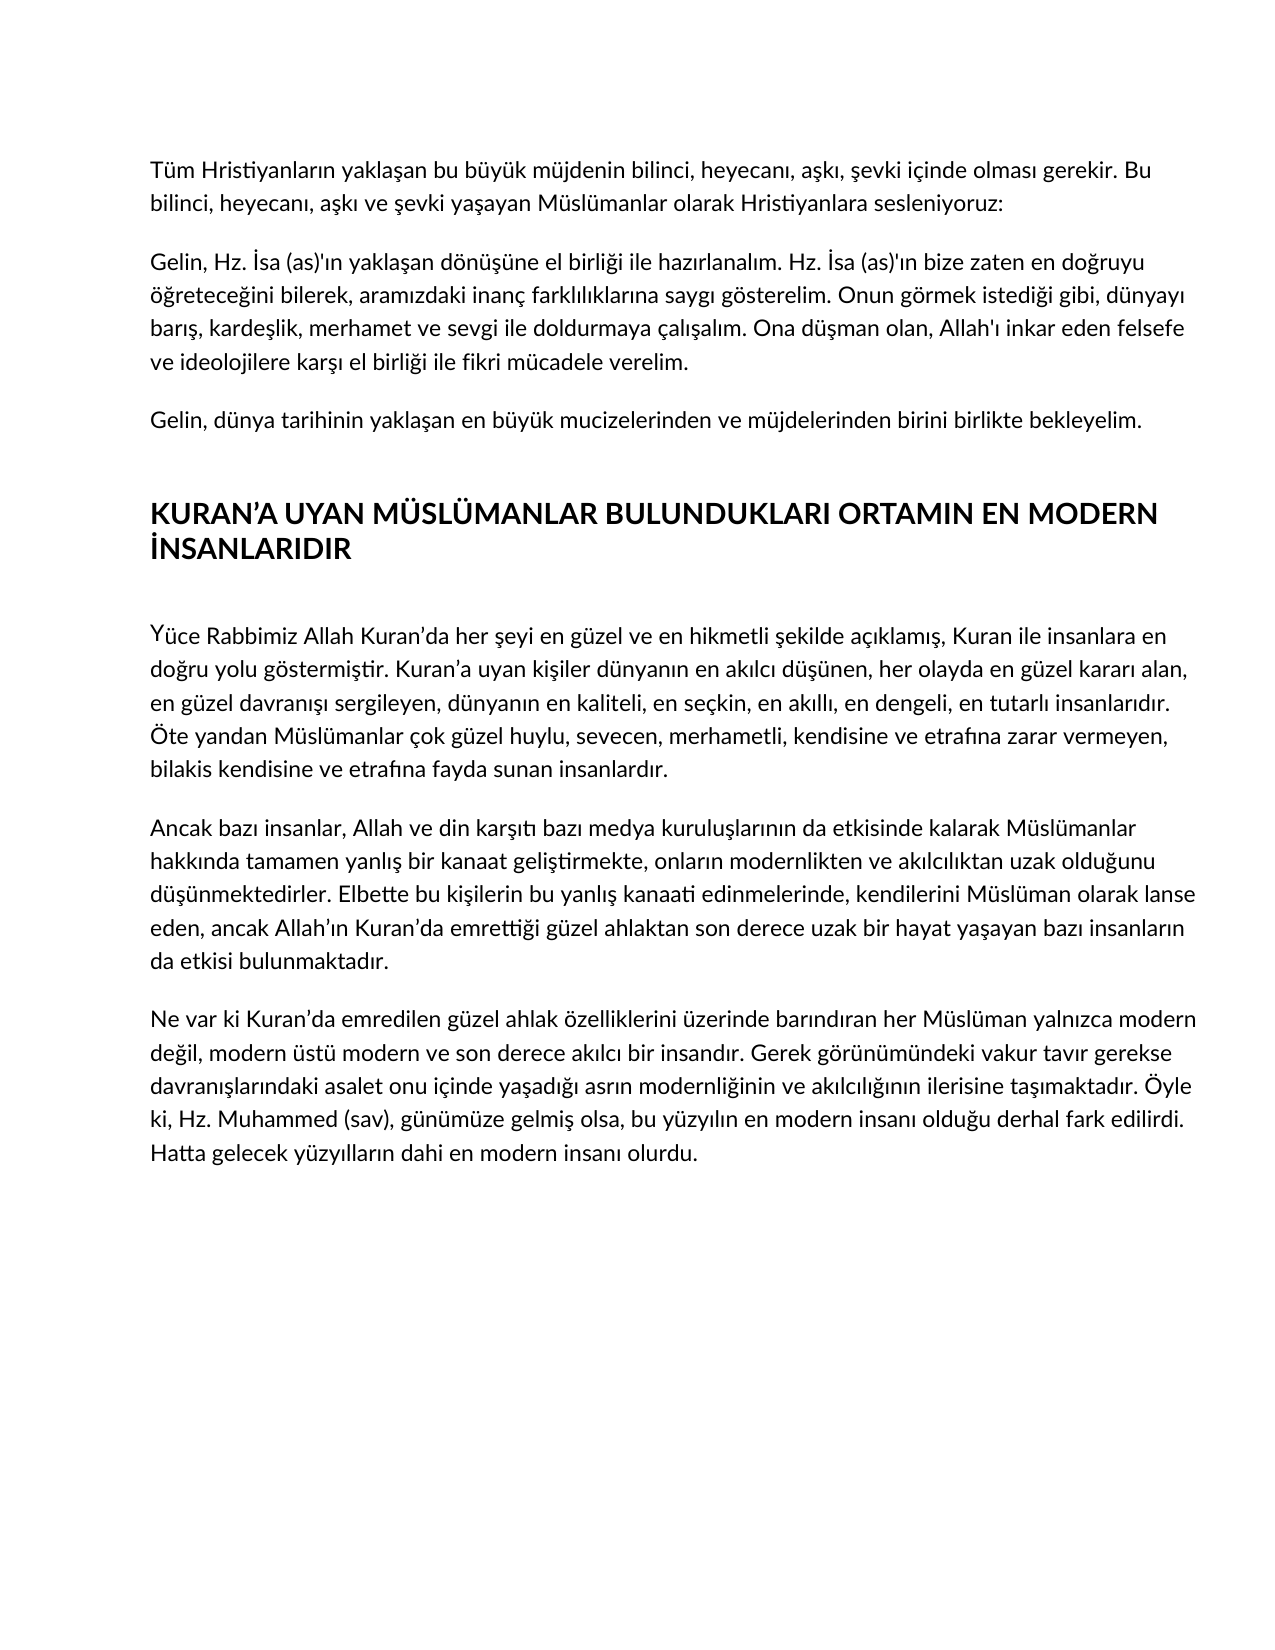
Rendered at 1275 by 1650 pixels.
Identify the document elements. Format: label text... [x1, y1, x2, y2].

text Gelin, Hz. İsa (as)'ın yaklaşan dönüşüne el birliği ile hazırlanalım. Hz. İsa (as)'ın bize zaten en doğruyu öğreteceğini bilerek, aramızdaki inanç farklılıklarına saygı gösterelim. Onun görmek istediği gibi, dünyayı barış, kardeşlik, merhamet ve sevgi ile doldurmaya çalışalım. Ona düşman olan, Allah'ı inkar eden felsefe ve ideolojilere karşı el birliği ile fikri mücadele verelim. [150, 242, 1200, 375]
text Tüm Hristiyanların yaklaşan bu büyük müjdenin bilinci, heyecanı, aşkı, şevki içinde olması gerekir. Bu bilinci, heyecanı, aşkı ve şevki yaşayan Müslümanlar olarak Hristiyanlara sesleniyoruz: [150, 150, 1200, 217]
text Ne var ki Kuran’da emredilen güzel ahlak özelliklerini üzerinde barındıran her Müslüman yalnızca modern değil, modern üstü modern ve son derece akılcı bir insandır. Gerek görünümündeki vakur tavır gerekse davranışlarındaki asalet onu içinde yaşadığı asrın modernliğinin ve akılcılığının ilerisine taşımaktadır. Öyle ki, Hz. Muhammed (sav), günümüze gelmiş olsa, bu yüzyılın en modern insanı olduğu derhal fark edilirdi. Hatta gelecek yüzyılların dahi en modern insanı olurdu. [150, 999, 1200, 1166]
text Gelin, dünya tarihinin yaklaşan en büyük mucizelerinden ve müjdelerinden birini birlikte bekleyelim. [150, 400, 1200, 433]
text Ancak bazı insanlar, Allah ve din karşıtı bazı medya kuruluşlarının da etkisinde kalarak Müslümanlar hakkında tamamen yanlış bir kanaat geliştirmekte, onların modernlikten ve akılcılıktan uzak olduğunu düşünmektedirler. Elbette bu kişilerin bu yanlış kanaati edinmelerinde, kendilerini Müslüman olarak lanse eden, ancak Allah’ın Kuran’da emrettiği güzel ahlaktan son derece uzak bir hayat yaşayan bazı insanların da etkisi bulunmaktadır. [150, 807, 1200, 974]
text Yüce Rabbimiz Allah Kuran’da her şeyi en güzel ve en hikmetli şekilde açıklamış, Kuran ile insanlara en doğru yolu göstermiştir. Kuran’a uyan kişiler dünyanın en akılcı düşünen, her olayda en güzel kararı alan, en güzel davranışı sergileyen, dünyanın en kaliteli, en seçkin, en akıllı, en dengeli, en tutarlı insanlarıdır. Öte yandan Müslümanlar çok güzel huylu, sevecen, merhametli, kendisine ve etrafına zarar vermeyen, bilakis kendisine ve etrafına fayda sunan insanlardır. [150, 616, 1200, 782]
subtitle KURAN’A UYAN MÜSLÜMANLAR BULUNDUKLARI ORTAMIN EN MODERN İNSANLARIDIR [150, 496, 1200, 566]
